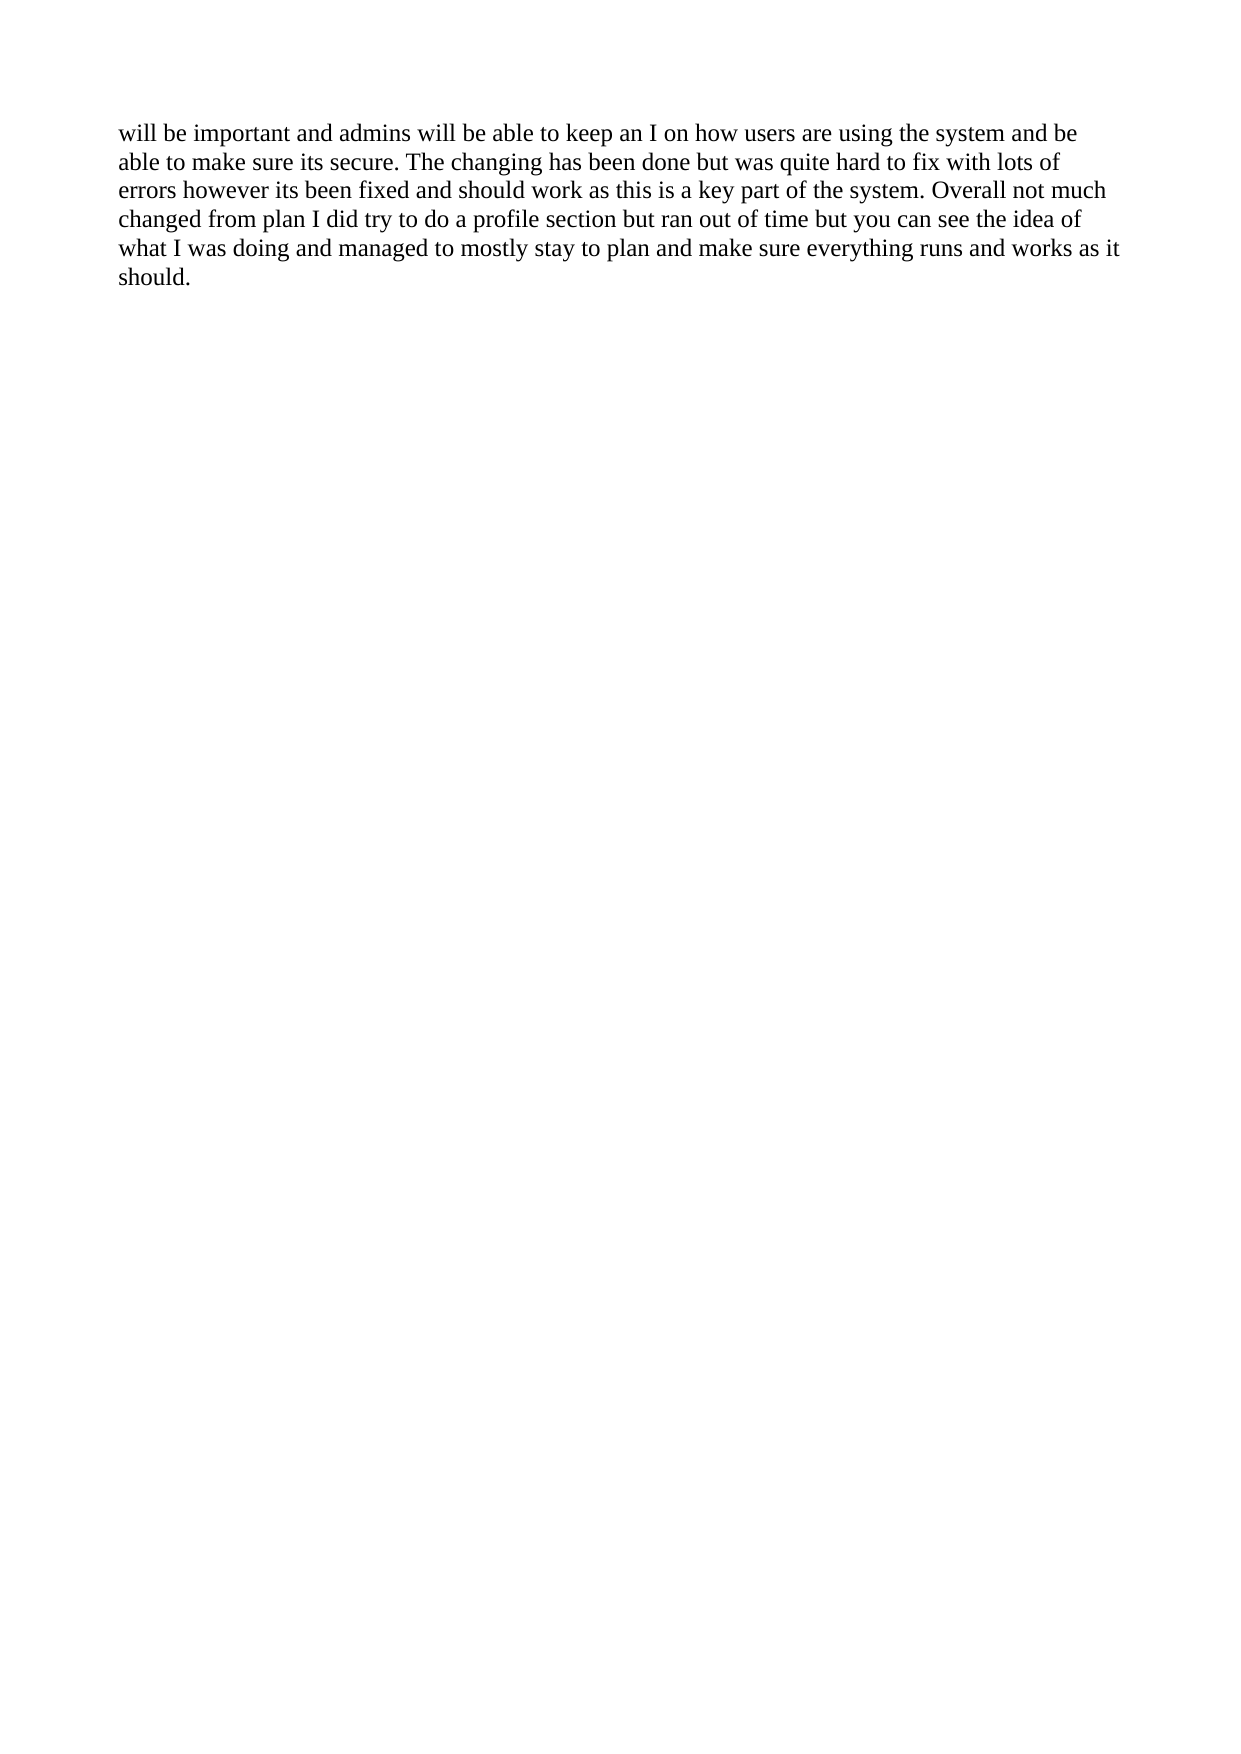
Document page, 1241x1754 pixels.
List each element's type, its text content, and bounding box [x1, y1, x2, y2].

text will be important and admins will be able to keep an I on how users are using the system and be able to make sure its secure. The changing has been done but was quite hard to fix with lots of errors however its been fixed and should work as this is a key part of the system. Overall not much changed from plan I did try to do a profile section but ran out of time but you can see the idea of what I was doing and managed to mostly stay to plan and make sure everything runs and works as it should. [118, 118, 1122, 291]
